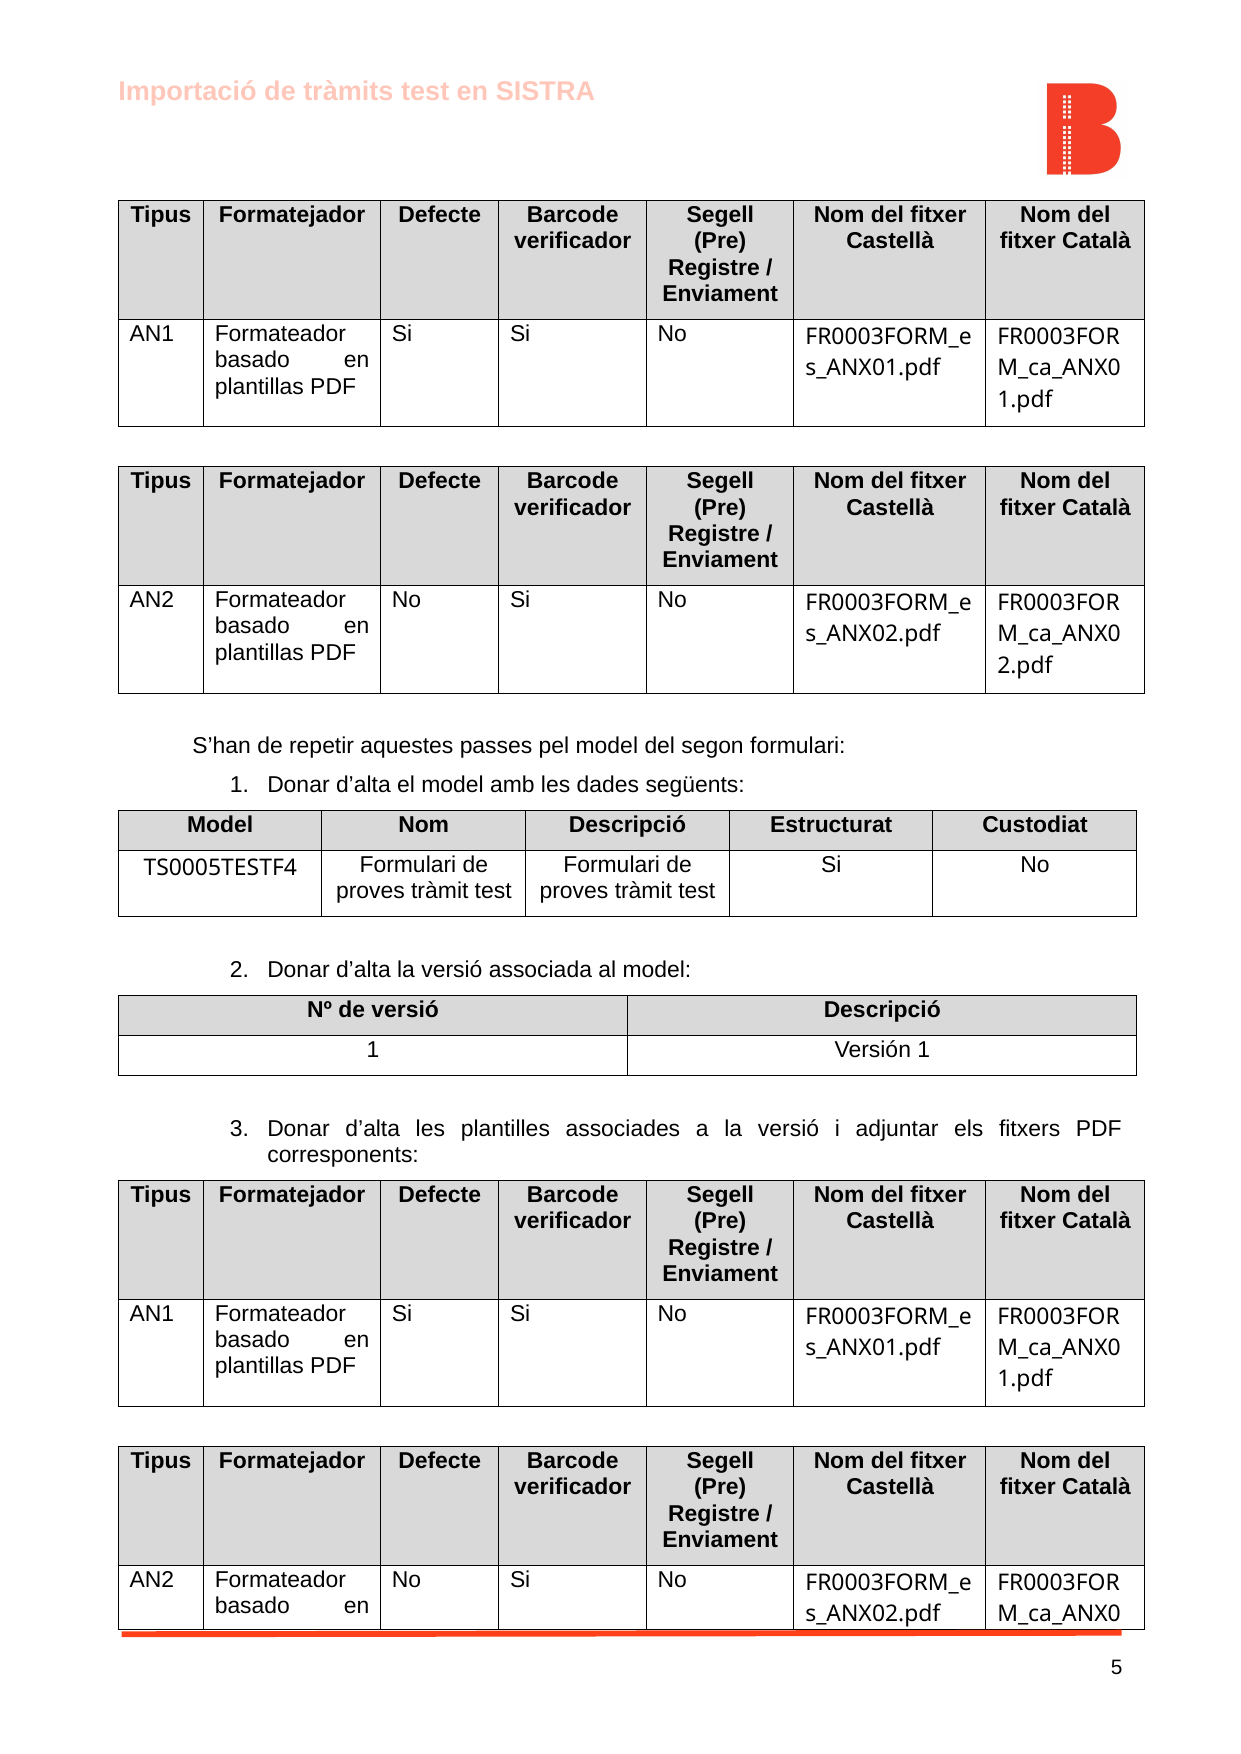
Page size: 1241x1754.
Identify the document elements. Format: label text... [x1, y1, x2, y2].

table_header Segell (Pre) Registre / Enviament [647, 1447, 793, 1565]
table_header Nom del fitxer Català [986, 1181, 1144, 1299]
list Donar d’alta el model amb les dades següents: [229, 771, 1122, 797]
table_cell 1 [119, 1036, 627, 1075]
table_cell Si [499, 320, 646, 426]
table_header Tipus [119, 1447, 203, 1565]
table_header Nom del fitxer Castellà [794, 201, 985, 319]
table_header Defecte [381, 1447, 498, 1565]
table_cell No [381, 586, 498, 692]
table_header Defecte [381, 201, 498, 319]
table_header Descripció [628, 996, 1136, 1035]
table_header Segell (Pre) Registre / Enviament [647, 201, 793, 319]
list Donar d’alta les plantilles associades a la versió i adjuntar els fitxers PDF corresponents: [229, 1114, 1122, 1167]
table_header Formatejador [204, 467, 380, 585]
table_header Nom del fitxer Català [986, 467, 1144, 585]
table_header Model [119, 811, 321, 850]
table_cell Si [499, 1300, 646, 1406]
table_header Defecte [381, 1181, 498, 1299]
table_header Barcode verificador [499, 201, 646, 319]
table_header Estructurat [730, 811, 932, 850]
table_cell FR0003FORM_es_ANX01.pdf [794, 1300, 985, 1406]
table_header Tipus [119, 467, 203, 585]
picture [1036, 81, 1130, 178]
table_cell Formateador basado en plantillas PDF [204, 320, 380, 426]
table_cell FR0003FORM_es_ANX02.pdf [794, 586, 985, 692]
table_cell No [647, 586, 793, 692]
table_cell FR0003FORM_ca_ANX02.pdf [986, 586, 1144, 692]
table_header Formatejador [204, 201, 380, 319]
table_cell Formulari de proves tràmit test [322, 851, 525, 916]
table_cell No [647, 1300, 793, 1406]
table_header Nom del fitxer Català [986, 201, 1144, 319]
table_cell FR0003FORM_ca_ANX01.pdf [986, 1300, 1144, 1406]
table_cell Si [381, 320, 498, 426]
text S’han de repetir aquestes passes pel model del segon formulari: [118, 732, 1122, 759]
table_cell AN2 [119, 1566, 203, 1628]
table_header Tipus [119, 1181, 203, 1299]
table_cell FR0003FORM_ca_ANX01.pdf [986, 320, 1144, 426]
table_cell Formateador basado en [204, 1566, 380, 1628]
table_cell No [933, 851, 1136, 916]
table_cell FR0003FORM_es_ANX01.pdf [794, 320, 985, 426]
list Donar d’alta la versió associada al model: [229, 956, 1122, 982]
table_cell Formateador basado en plantillas PDF [204, 586, 380, 692]
table_header Tipus [119, 201, 203, 319]
table_cell Si [499, 1566, 646, 1628]
table_cell No [647, 1566, 793, 1628]
table_cell FR0003FORM_ca_ANX0 [986, 1566, 1144, 1628]
table_header Nom del fitxer Castellà [794, 1181, 985, 1299]
table_cell TS0005TESTF4 [119, 851, 321, 916]
table_cell Si [730, 851, 932, 916]
table_header Segell (Pre) Registre / Enviament [647, 467, 793, 585]
table_cell No [647, 320, 793, 426]
table_header Barcode verificador [499, 1181, 646, 1299]
table_header Formatejador [204, 1181, 380, 1299]
table_cell No [381, 1566, 498, 1628]
table_header Segell (Pre) Registre / Enviament [647, 1181, 793, 1299]
table_header Descripció [526, 811, 729, 850]
table_header Nom del fitxer Castellà [794, 1447, 985, 1565]
table_cell Formateador basado en plantillas PDF [204, 1300, 380, 1406]
table_header Formatejador [204, 1447, 380, 1565]
table_header Barcode verificador [499, 467, 646, 585]
table_cell Versión 1 [628, 1036, 1136, 1075]
table_cell Si [499, 586, 646, 692]
table_header Custodiat [933, 811, 1136, 850]
table_header Nom del fitxer Castellà [794, 467, 985, 585]
table_cell Formulari de proves tràmit test [526, 851, 729, 916]
table_header Nom del fitxer Català [986, 1447, 1144, 1565]
table_header Barcode verificador [499, 1447, 646, 1565]
table_cell AN2 [119, 586, 203, 692]
table_header Nom [322, 811, 525, 850]
table_header Nº de versió [119, 996, 627, 1035]
table_cell Si [381, 1300, 498, 1406]
table_header Defecte [381, 467, 498, 585]
table_cell AN1 [119, 1300, 203, 1406]
table_cell FR0003FORM_es_ANX02.pdf [794, 1566, 985, 1628]
table_cell AN1 [119, 320, 203, 426]
